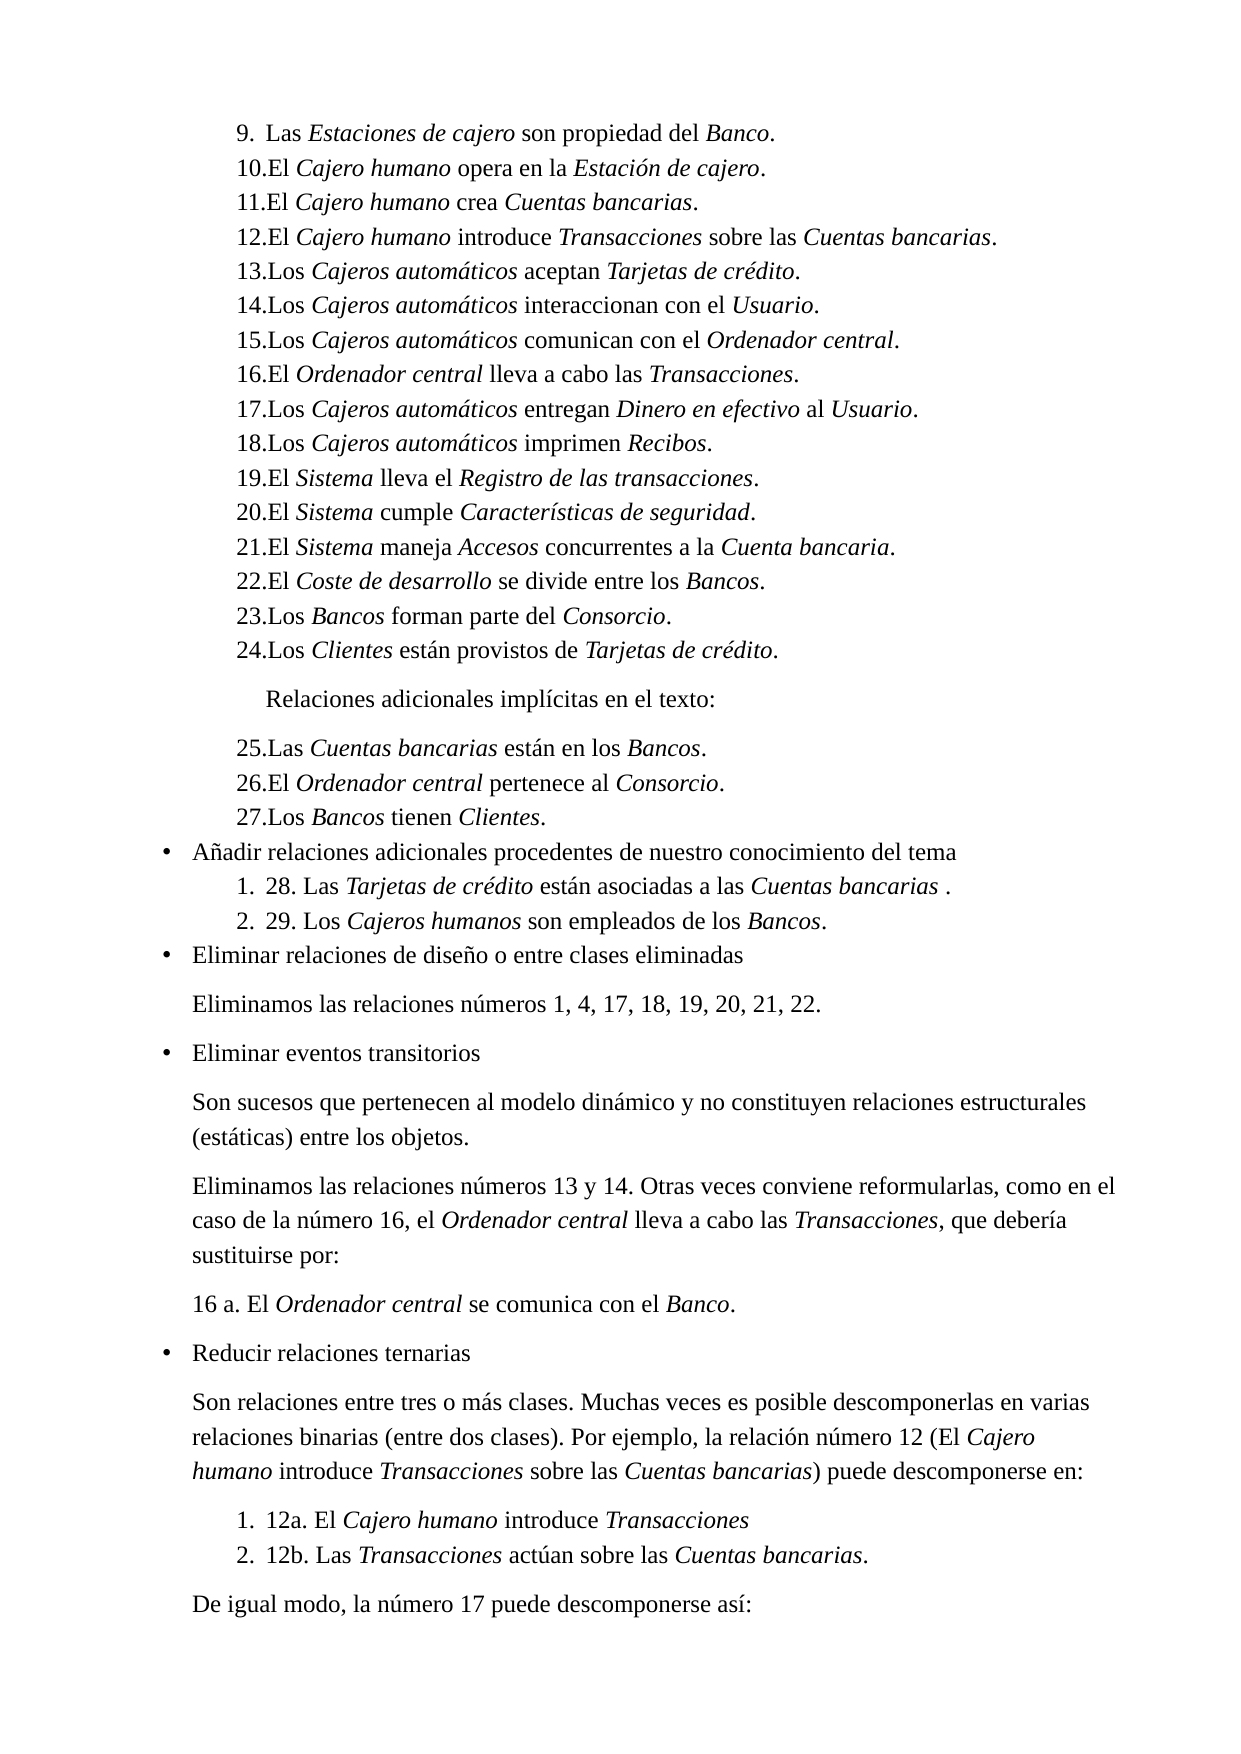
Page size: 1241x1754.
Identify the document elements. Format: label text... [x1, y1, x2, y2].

list El Sistema cumple Características de seguridad. [236, 497, 1122, 526]
list Los Cajeros automáticos comunican con el Ordenador central. [236, 325, 1122, 354]
list 12b. Las Transacciones actúan sobre las Cuentas bancarias. [236, 1540, 1122, 1568]
list Eliminamos las relaciones números 13 y 14. Otras veces conviene reformularlas, como en el caso de la número 16, el Ordenador central lleva a cabo las Transacciones, que debería sustituirse por: [162, 1171, 1122, 1269]
list De igual modo, la número 17 puede descomponerse así: [162, 1589, 1122, 1617]
list Las Estaciones de cajero son propiedad del Banco. [236, 118, 1122, 147]
list 29. Los Cajeros humanos son empleados de los Bancos. [236, 906, 1122, 934]
list El Sistema lleva el Registro de las transacciones. [236, 463, 1122, 492]
list Los Bancos tienen Clientes. [236, 802, 1122, 831]
list Los Bancos forman parte del Consorcio. [236, 601, 1122, 629]
list El Cajero humano opera en la Estación de cajero. [236, 153, 1122, 181]
list Son sucesos que pertenecen al modelo dinámico y no constituyen relaciones estructurales (estáticas) entre los objetos. [162, 1087, 1122, 1151]
list Los Cajeros automáticos imprimen Recibos. [236, 428, 1122, 457]
list Eliminar eventos transitorios [162, 1038, 1122, 1067]
list Los Clientes están provistos de Tarjetas de crédito. [236, 635, 1122, 664]
list Eliminar relaciones de diseño o entre clases eliminadas [162, 940, 1122, 969]
list Reducir relaciones ternarias [162, 1338, 1122, 1367]
list El Sistema maneja Accesos concurrentes a la Cuenta bancaria. [236, 532, 1122, 561]
list Relaciones adicionales implícitas en el texto: [236, 684, 1122, 713]
list Los Cajeros automáticos aceptan Tarjetas de crédito. [236, 256, 1122, 285]
list 28. Las Tarjetas de crédito están asociadas a las Cuentas bancarias . [236, 871, 1122, 900]
list Los Cajeros automáticos entregan Dinero en efectivo al Usuario. [236, 394, 1122, 423]
list 16 a. El Ordenador central se comunica con el Banco. [162, 1289, 1122, 1318]
list Eliminamos las relaciones números 1, 4, 17, 18, 19, 20, 21, 22. [162, 989, 1122, 1018]
list Los Cajeros automáticos interaccionan con el Usuario. [236, 291, 1122, 319]
list Son relaciones entre tres o más clases. Muchas veces es posible descomponerlas en varias relaciones binarias (entre dos clases). Por ejemplo, la relación número 12 (El Cajero humano introduce Transacciones sobre las Cuentas bancarias) puede descomponerse en: [162, 1387, 1122, 1485]
list El Cajero humano introduce Transacciones sobre las Cuentas bancarias. [236, 222, 1122, 250]
list Añadir relaciones adicionales procedentes de nuestro conocimiento del tema [162, 837, 1122, 866]
list El Cajero humano crea Cuentas bancarias. [236, 187, 1122, 216]
list 12a. El Cajero humano introduce Transacciones [236, 1505, 1122, 1534]
list El Ordenador central lleva a cabo las Transacciones. [236, 359, 1122, 388]
list El Coste de desarrollo se divide entre los Bancos. [236, 566, 1122, 595]
list Las Cuentas bancarias están en los Bancos. [236, 733, 1122, 762]
list El Ordenador central pertenece al Consorcio. [236, 768, 1122, 797]
